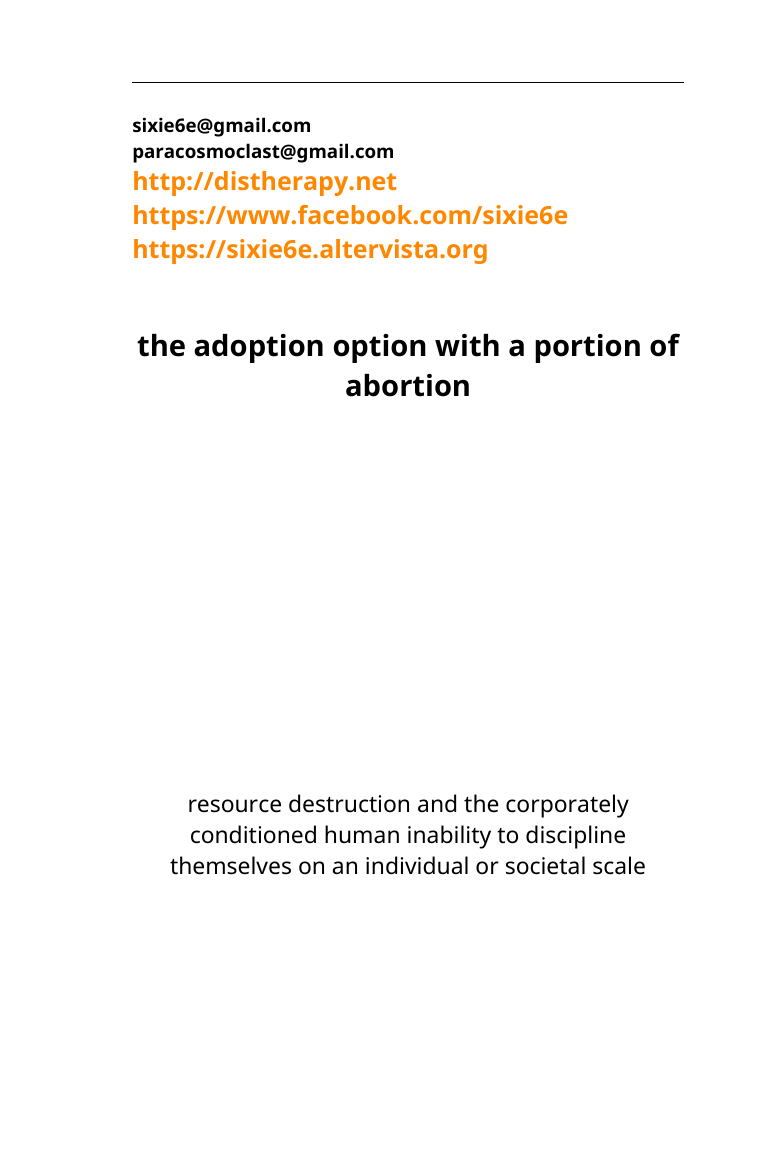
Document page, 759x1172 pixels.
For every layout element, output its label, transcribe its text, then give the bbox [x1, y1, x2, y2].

text the adoption option with a portion of abortion [132, 325, 684, 405]
text http://distherapy.net https://www.facebook.com/sixie6e https://sixie6e.altervista.org [132, 163, 684, 266]
text paracosmoclast@gmail.com [132, 138, 684, 163]
text sixie6e@gmail.com [132, 112, 684, 138]
text resource destruction and the corporately conditioned human inability to discipline themselves on an individual or societal scale [132, 787, 684, 881]
